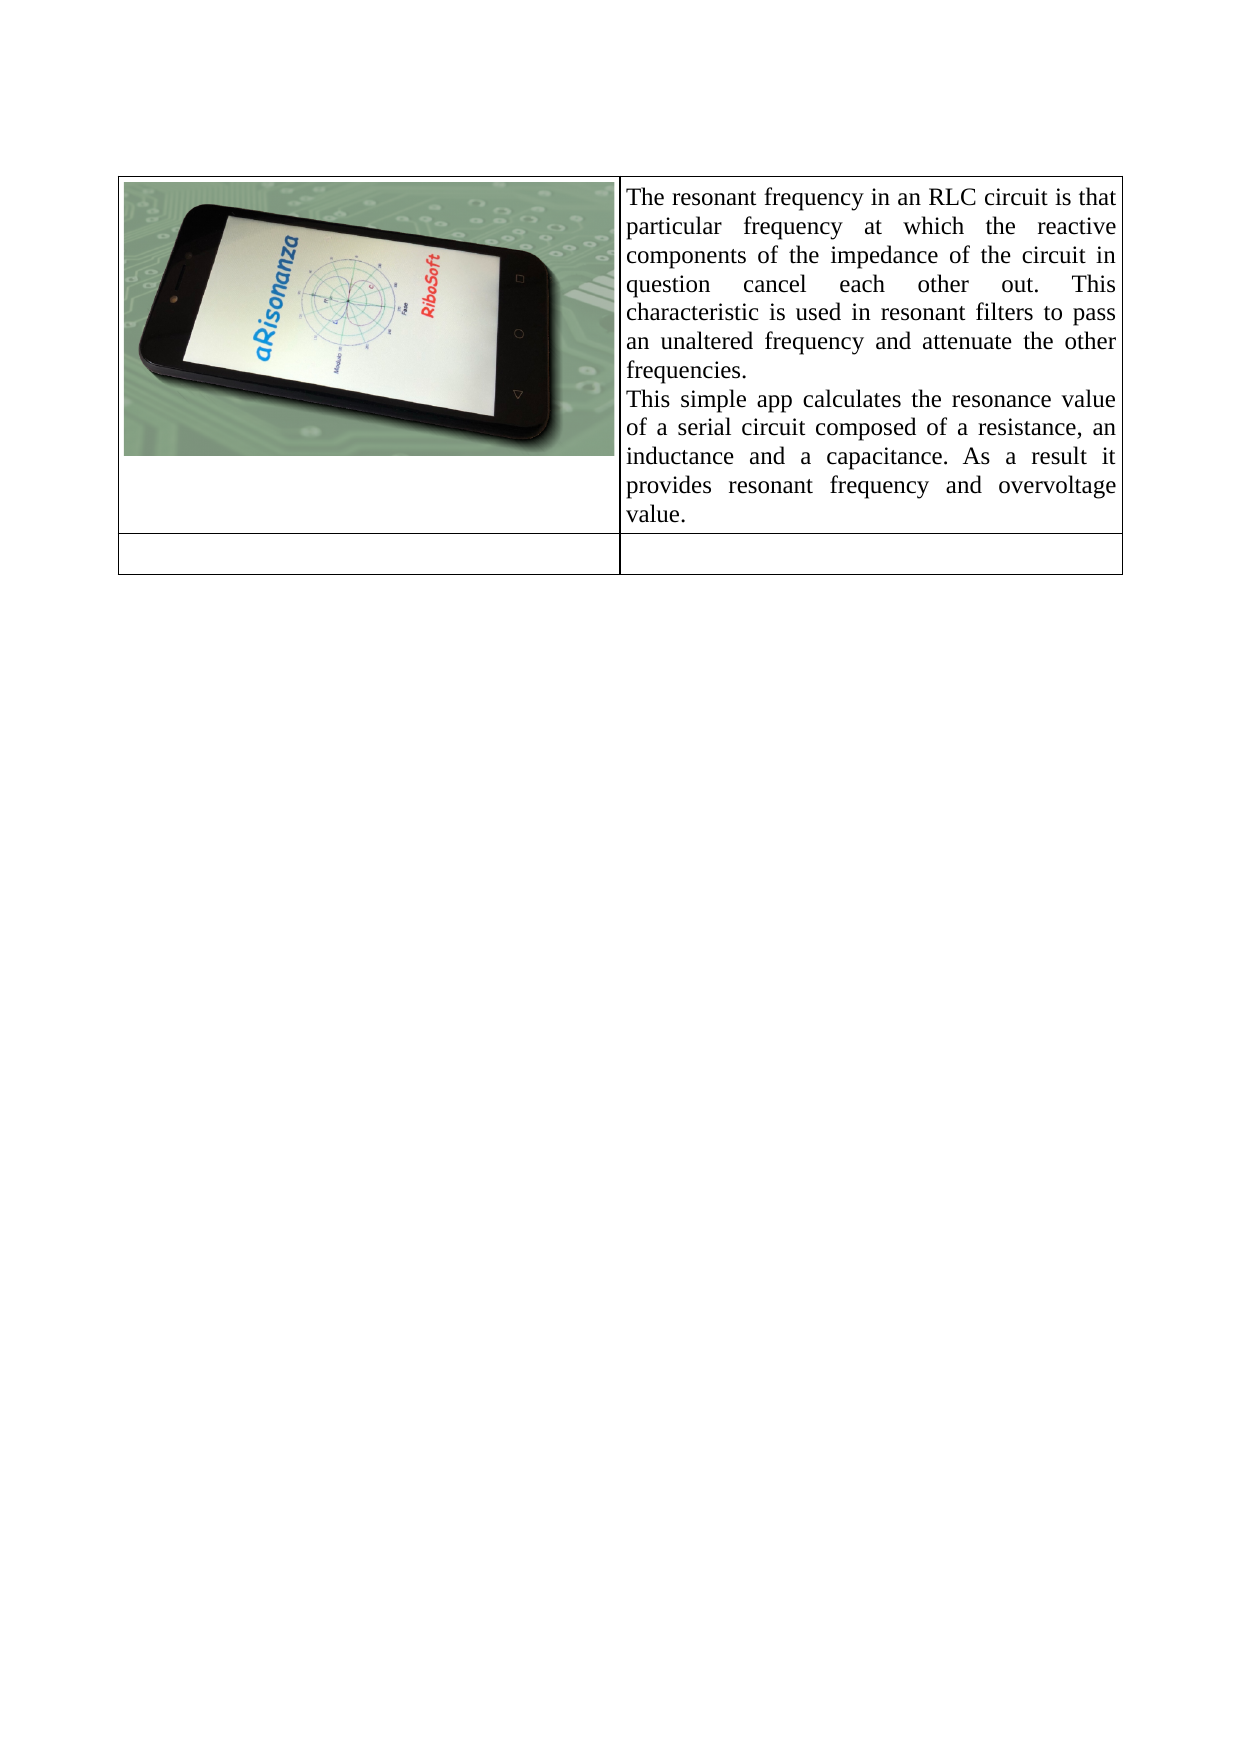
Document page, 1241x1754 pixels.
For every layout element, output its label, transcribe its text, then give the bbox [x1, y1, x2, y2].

table_cell [621, 534, 1122, 574]
table_header The resonant frequency in an RLC circuit is that particular frequency at which the reactive components of the impedance of the circuit in question cancel each other out. This characteristic is used in resonant filters to pass an unaltered frequency and attenuate the other frequencies. This simple app calculates the resonance value of a serial circuit composed of a resistance, an inductance and a capacitance. As a result it provides resonant frequency and overvoltage value. [621, 177, 1122, 533]
table_cell [119, 534, 619, 574]
table_header [119, 177, 619, 533]
picture [123, 182, 615, 456]
